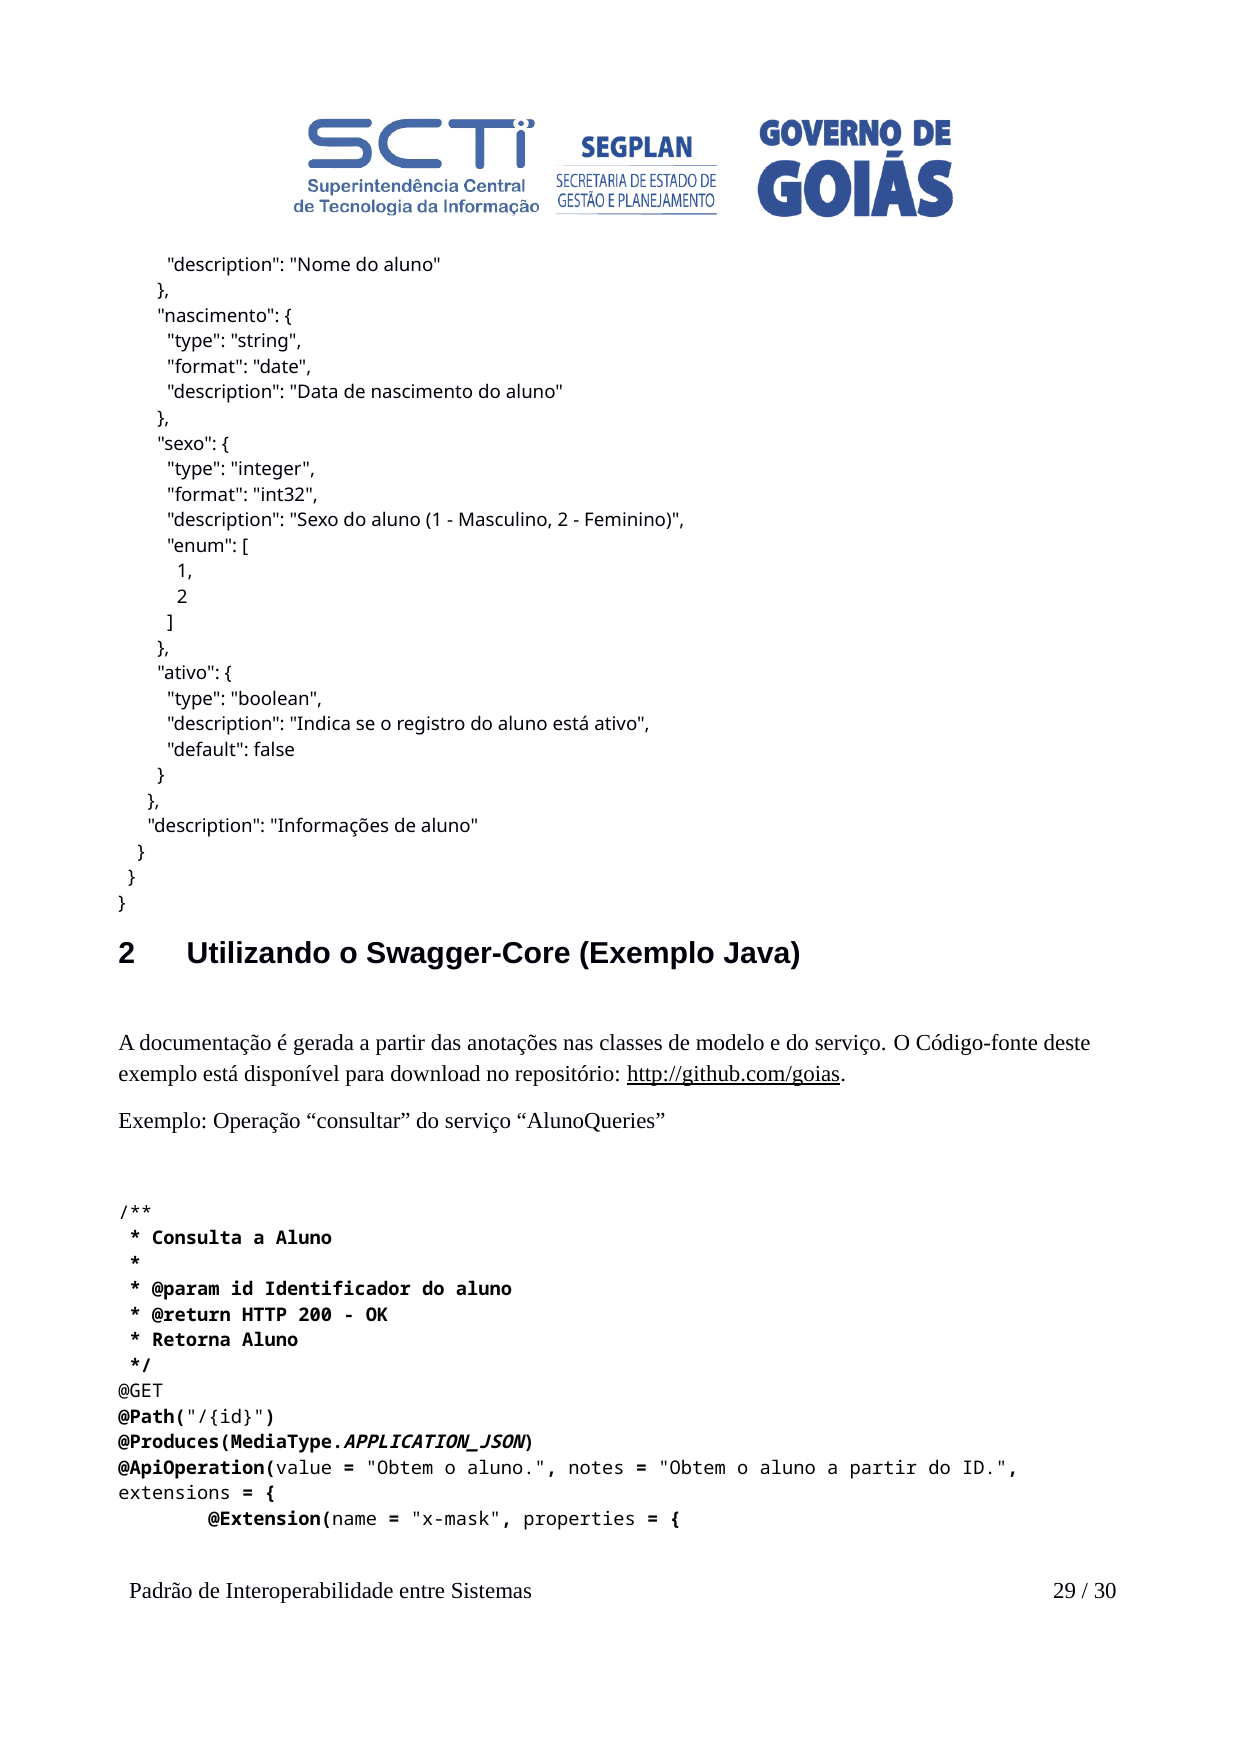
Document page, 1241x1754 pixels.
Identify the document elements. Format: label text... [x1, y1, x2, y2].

text 1, [118, 557, 1122, 583]
text Exemplo: Operação “consultar” do serviço “AlunoQueries” [118, 1107, 1122, 1133]
text "nascimento": { [118, 302, 1122, 328]
text "description": "Data de nascimento do aluno" [118, 379, 1122, 404]
text @GET [118, 1378, 1122, 1403]
text "sexo": { [118, 430, 1122, 455]
text */ [118, 1352, 1122, 1378]
text "ativo": { [118, 659, 1122, 685]
text }, [118, 277, 1122, 302]
text @Produces(MediaType.APPLICATION_JSON) [118, 1429, 1122, 1454]
text ] [118, 608, 1122, 634]
subtitle Utilizando o Swagger-Core (Exemplo Java) [118, 936, 1122, 970]
text "type": "boolean", [118, 685, 1122, 711]
text * @return HTTP 200 - OK [118, 1301, 1122, 1327]
text @Path("/{id}") [118, 1403, 1122, 1429]
text "enum": [ [118, 532, 1122, 557]
text "type": "integer", [118, 455, 1122, 481]
text }, [118, 787, 1122, 813]
text } [118, 889, 1122, 915]
text } [118, 762, 1122, 787]
text "format": "int32", [118, 481, 1122, 506]
text "description": "Sexo do aluno (1 - Masculino, 2 - Feminino)", [118, 506, 1122, 532]
text /** [118, 1199, 1122, 1224]
text 2 [118, 583, 1122, 608]
text "description": "Indica se o registro do aluno está ativo", [118, 711, 1122, 736]
text }, [118, 404, 1122, 430]
text @Extension(name = "x-mask", properties = { [118, 1505, 1122, 1531]
text }, [118, 634, 1122, 659]
text "description": "Informações de aluno" [118, 813, 1122, 838]
text "format": "date", [118, 353, 1122, 379]
text A documentação é gerada a partir das anotações nas classes de modelo e do serviço. O Código-fonte deste exemplo está disponível para download no repositório: http://github.com/goias. [118, 1029, 1122, 1087]
text "type": "string", [118, 328, 1122, 353]
text * [118, 1250, 1122, 1276]
text } [118, 838, 1122, 864]
text * Consulta a Aluno [118, 1224, 1122, 1250]
text * @param id Identificador do aluno [118, 1276, 1122, 1301]
text "description": "Nome do aluno" [118, 251, 1122, 277]
text * Retorna Aluno [118, 1327, 1122, 1352]
text @ApiOperation(value = "Obtem o aluno.", notes = "Obtem o aluno a partir do ID.", extensions = { [118, 1454, 1122, 1505]
text "default": false [118, 736, 1122, 762]
text } [118, 864, 1122, 889]
